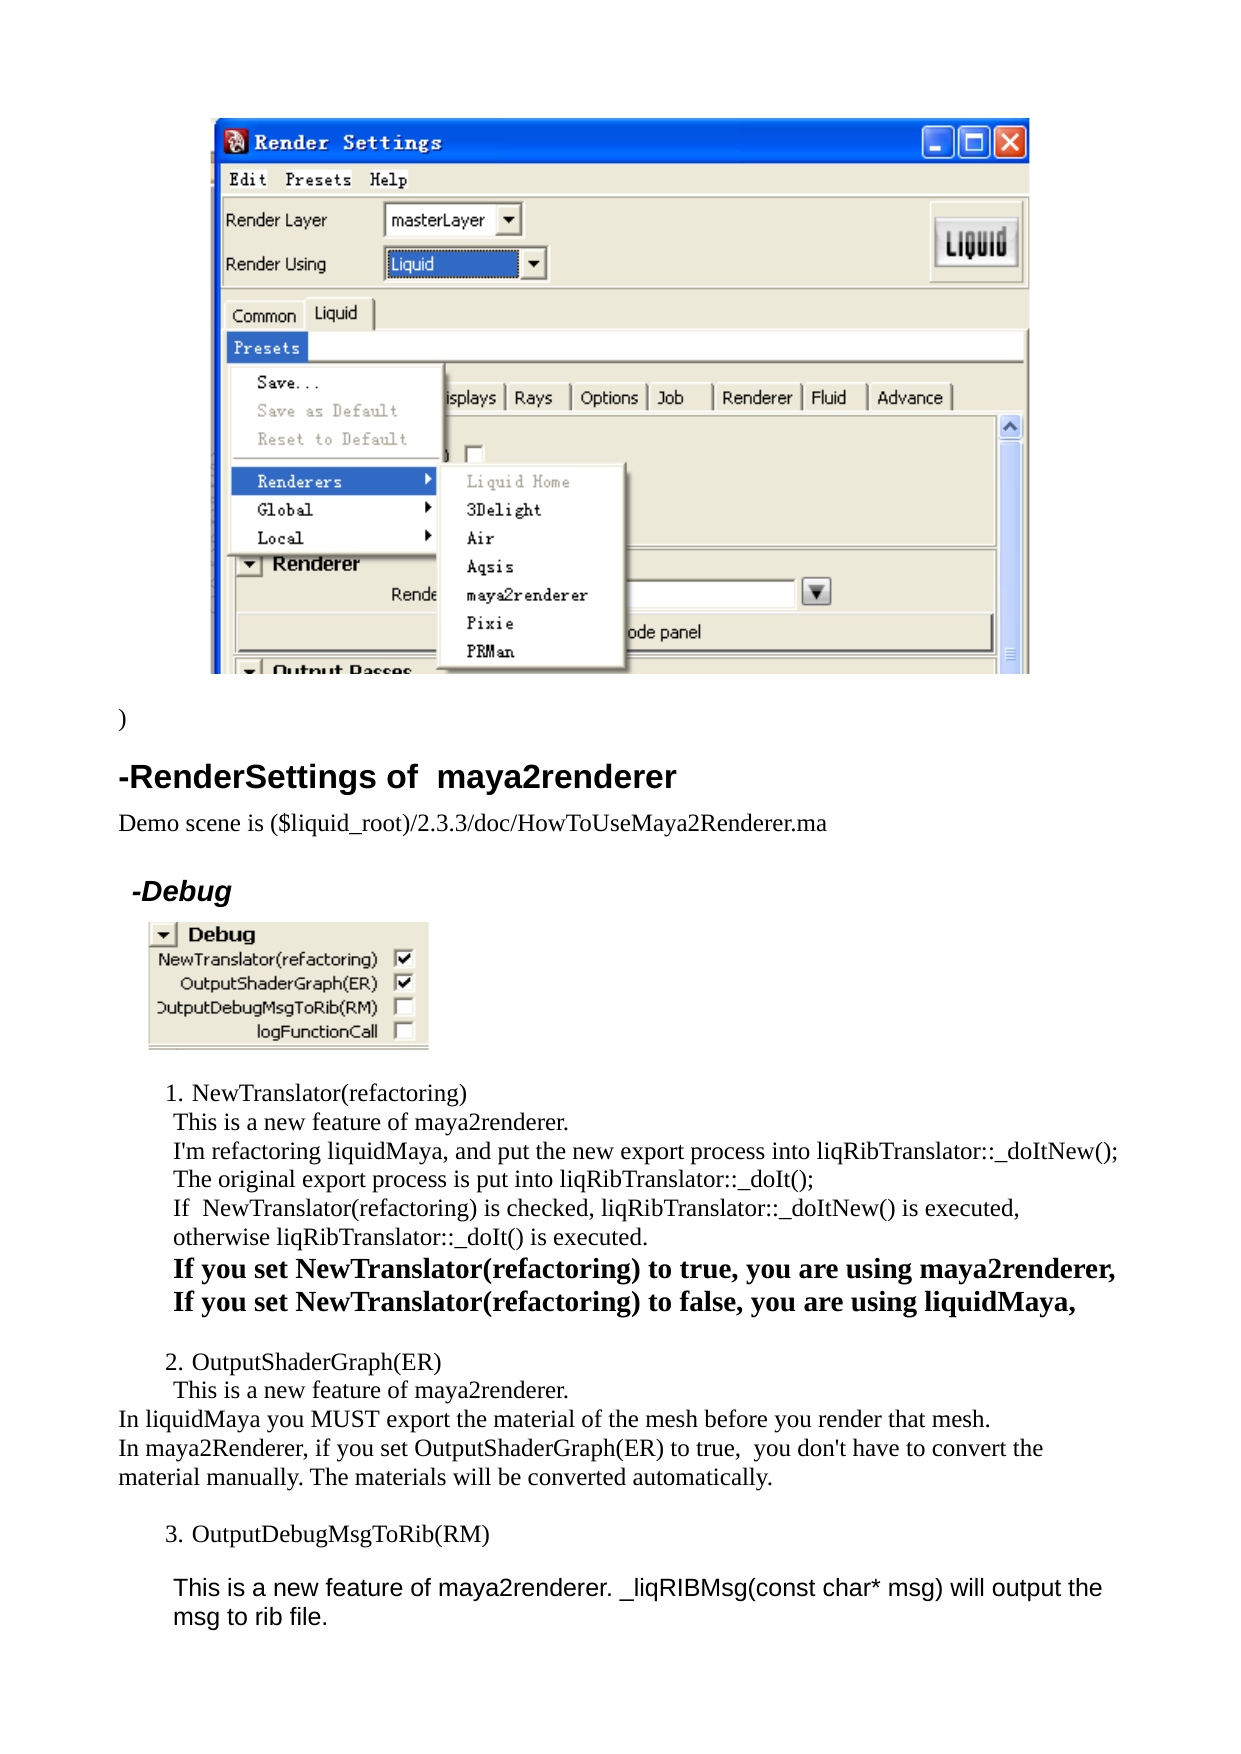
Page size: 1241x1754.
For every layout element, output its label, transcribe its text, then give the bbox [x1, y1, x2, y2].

text Demo scene is ($liquid_root)/2.3.3/doc/HowToUseMaya2Renderer.ma [118, 808, 1122, 836]
text This is a new feature of maya2renderer. [173, 1107, 1122, 1136]
text I'm refactoring liquidMaya, and put the new export process into liqRibTranslator::_doItNew(); [173, 1136, 1122, 1164]
text If you set NewTranslator(refactoring) to false, you are using liquidMaya, [173, 1284, 1122, 1318]
list OutputShaderGraph(ER) [165, 1347, 1122, 1375]
list NewTranslator(refactoring) [165, 1078, 1122, 1107]
list OutputDebugMsgToRib(RM) [165, 1519, 1122, 1548]
text This is a new feature of maya2renderer. _liqRIBMsg(const char* msg) will output the msg to rib file. [173, 1573, 1122, 1630]
text In maya2Renderer, if you set OutputShaderGraph(ER) to true, you don't have to convert the material manually. The materials will be converted automatically. [118, 1433, 1122, 1490]
text If you set NewTranslator(refactoring) to true, you are using maya2renderer, [173, 1251, 1122, 1284]
subtitle -RenderSettings of maya2renderer [118, 756, 1122, 795]
text This is a new feature of maya2renderer. [173, 1375, 1122, 1404]
text The original export process is put into liqRibTranslator::_doIt(); [173, 1164, 1122, 1193]
subtitle -Debug [132, 874, 1122, 907]
text In liquidMaya you MUST export the material of the mesh before you render that mesh. [118, 1404, 1122, 1433]
text ) [118, 703, 1122, 731]
text If NewTranslator(refactoring) is checked, liqRibTranslator::_doItNew() is executed, otherwise liqRibTranslator::_doIt() is executed. [173, 1193, 1122, 1251]
